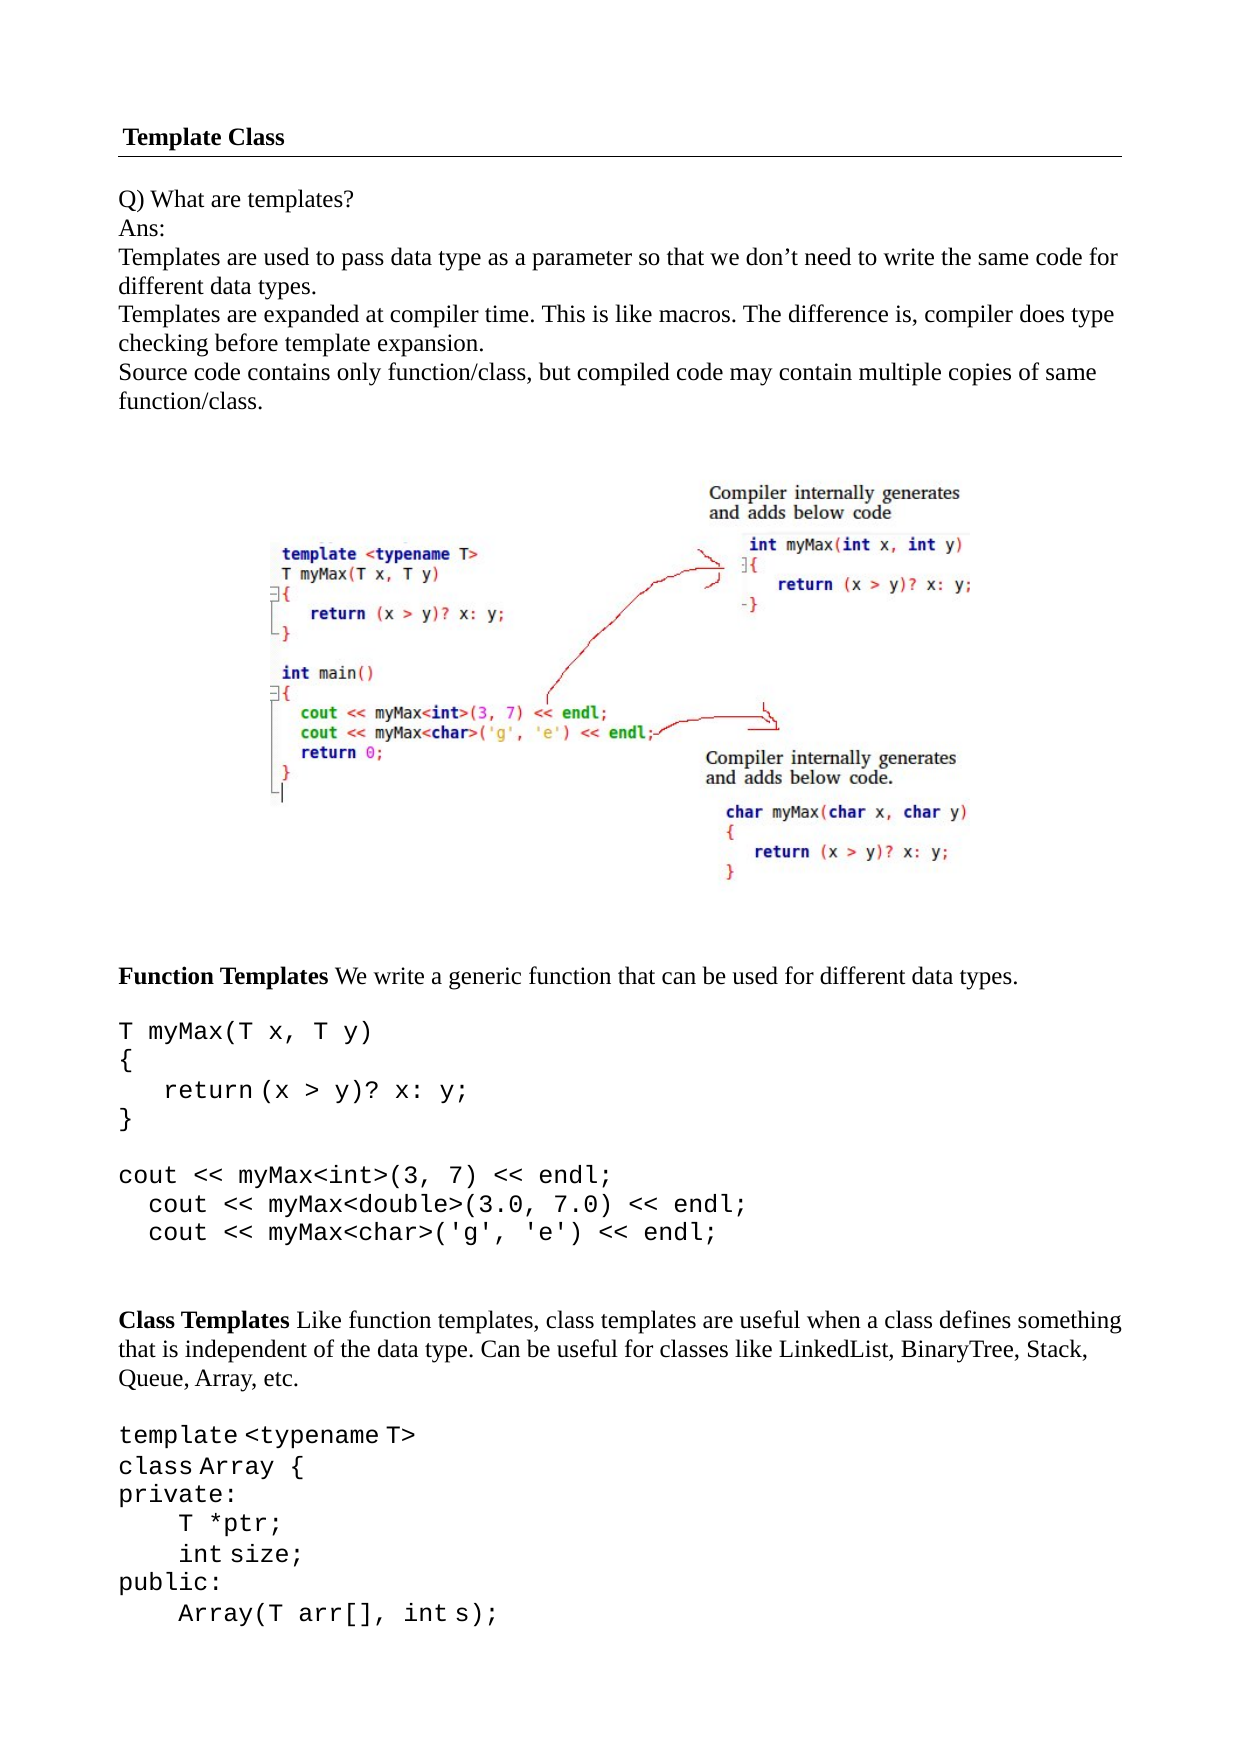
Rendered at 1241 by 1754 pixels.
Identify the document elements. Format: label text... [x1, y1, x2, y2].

text Template Class [118, 118, 1122, 156]
text Function Templates We write a generic function that can be used for different data types. [118, 961, 1122, 989]
text cout << myMax<int>(3, 7) << endl; [118, 1163, 1122, 1191]
text Ans: [118, 213, 1122, 242]
text class Array { [118, 1451, 1122, 1482]
text Source code contains only function/class, but compiled code may contain multiple copies of same function/class. [118, 357, 1122, 414]
text T myMax(T x, T y) [118, 1018, 1122, 1047]
text Q) What are templates? [118, 184, 1122, 213]
text Array(T arr[], int s); [118, 1598, 1122, 1629]
text } [118, 1106, 1122, 1134]
text T *ptr; [118, 1510, 1122, 1539]
text return (x > y)? x: y; [118, 1075, 1122, 1106]
text Templates are expanded at compiler time. This is like macros. The difference is, compiler does type checking before template expansion. [118, 299, 1122, 357]
text template <typename T> [118, 1420, 1122, 1451]
text Class Templates Like function templates, class templates are useful when a class defines something that is independent of the data type. Can be useful for classes like LinkedList, BinaryTree, Stack, Queue, Array, etc. [118, 1305, 1122, 1392]
text private: [118, 1482, 1122, 1510]
text int size; [118, 1539, 1122, 1569]
text cout << myMax<double>(3.0, 7.0) << endl; [118, 1191, 1122, 1219]
text Templates are used to pass data type as a parameter so that we don’t need to write the same code for different data types. [118, 242, 1122, 299]
text { [118, 1047, 1122, 1075]
text cout << myMax<char>('g', 'e') << endl; [118, 1219, 1122, 1248]
picture [270, 443, 970, 910]
text public: [118, 1569, 1122, 1598]
